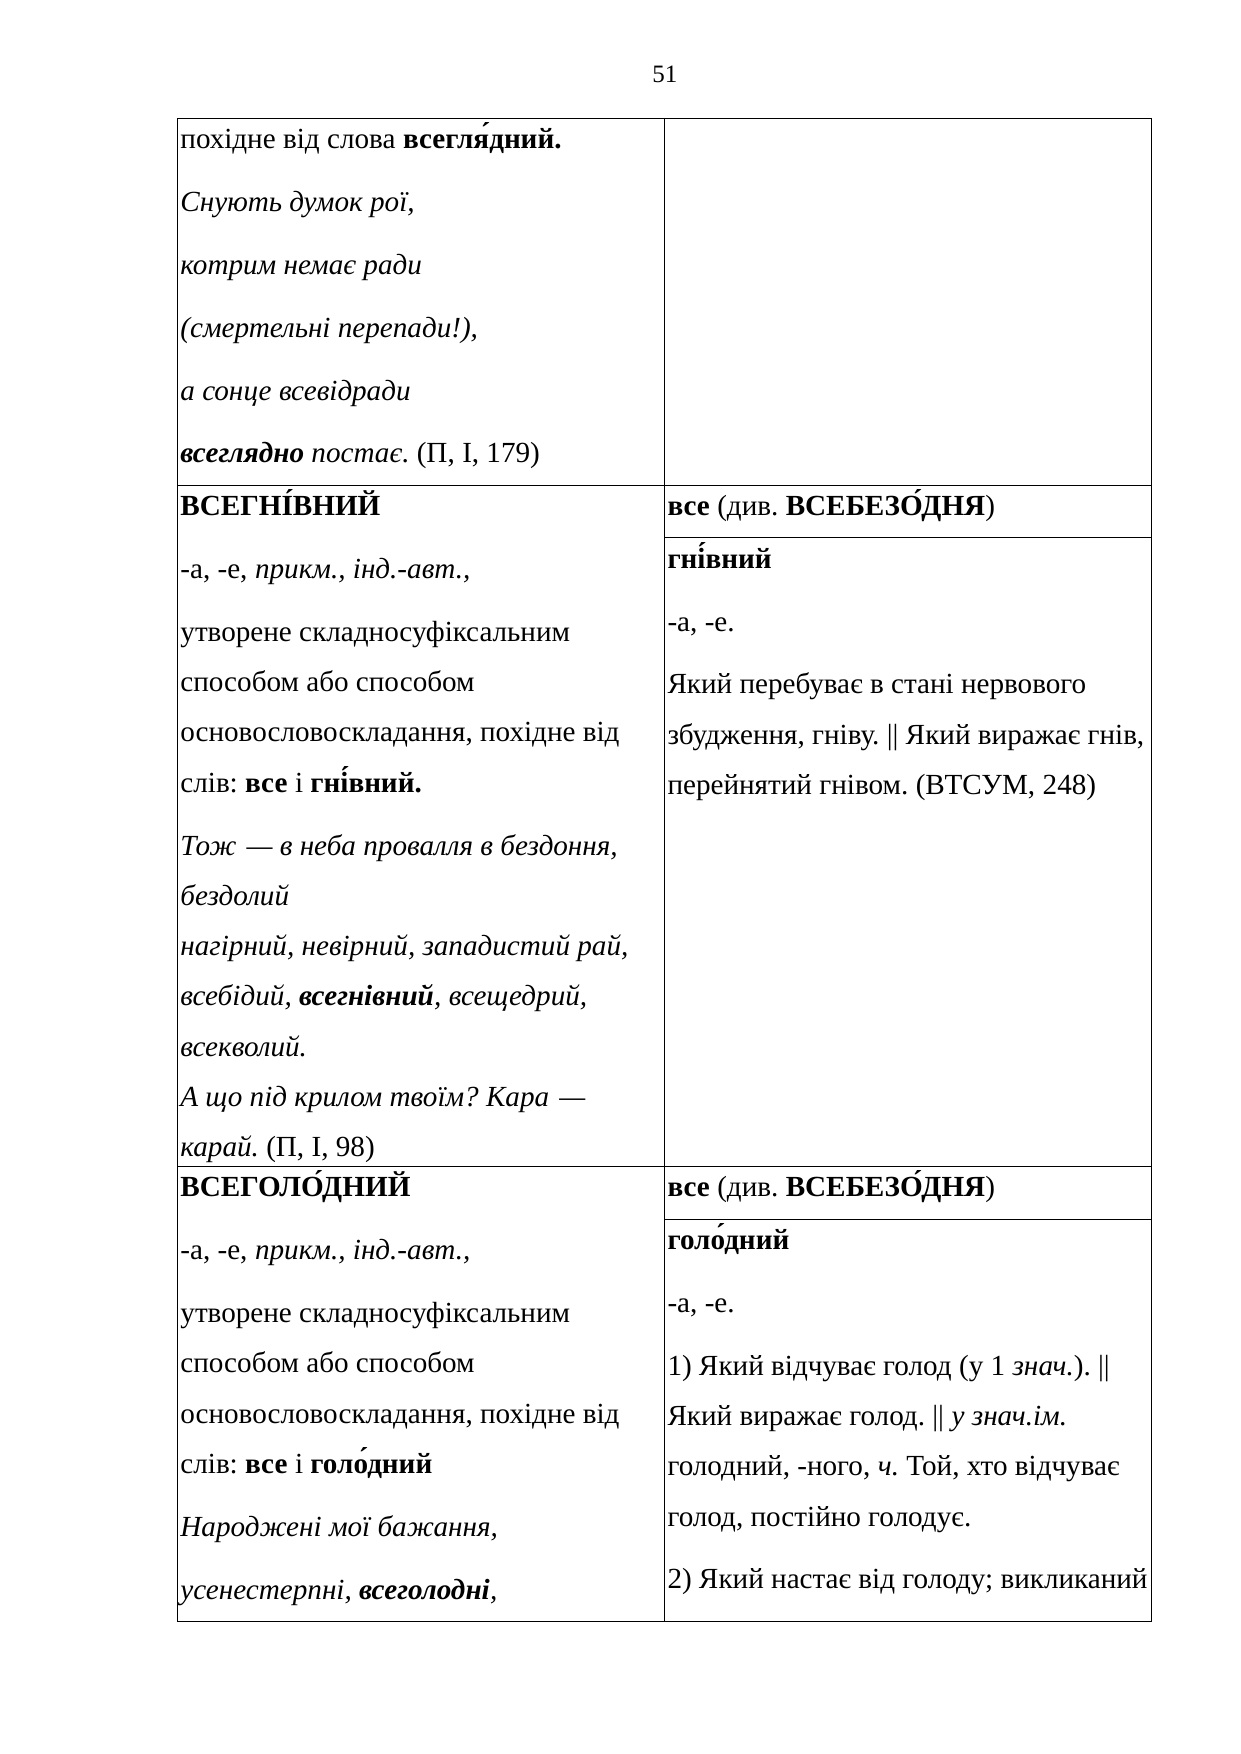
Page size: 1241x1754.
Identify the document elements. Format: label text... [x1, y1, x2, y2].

table_cell ВСЕГНІ́ВНИЙ -а, -е, прикм., інд.-авт., утворене складносуфіксальним способом або способом основословоскладання, похідне від слів: все і гні́вний. Тож — в неба провалля в бездоння, бездолий нагірний, невірний, западистий рай, всебідий, всегнівний, всещедрий, всекволий. А що під крилом твоїм? Кара — карай. (П, І, 98) [178, 486, 664, 1166]
table_cell все (див. ВСЕБЕЗО́ДНЯ) [665, 1167, 1151, 1219]
table_cell все (див. ВСЕБЕЗО́ДНЯ) [665, 486, 1151, 537]
table_cell похідне від слова всегля́дний. Снують думок рої, котрим немає ради (смертельні перепади!), а сонце всевідради всеглядно постає. (П, І, 179) [178, 119, 664, 485]
table_cell гні́вний -а, -е. Який перебуває в стані нервового збудження, гніву. || Який виражає гнів, перейнятий гнівом. (ВТСУМ, 248) [665, 538, 1151, 1166]
table_cell ВСЕГОЛО́ДНИЙ -а, -е, прикм., інд.-авт., утворене складносуфіксальним способом або способом основословоскладання, похідне від слів: все і голо́дний Народжені мої бажання, усенестерпні, всеголодні, [178, 1167, 664, 1621]
table_cell голо́дний -а, -е. 1) Який відчуває голод (у 1 знач.). || Який виражає голод. || у знач.ім. голодний, -ного, ч. Той, хто відчуває голод, постійно голодує. 2) Який настає від голоду; викликаний [665, 1220, 1151, 1621]
table_cell [665, 119, 1151, 485]
